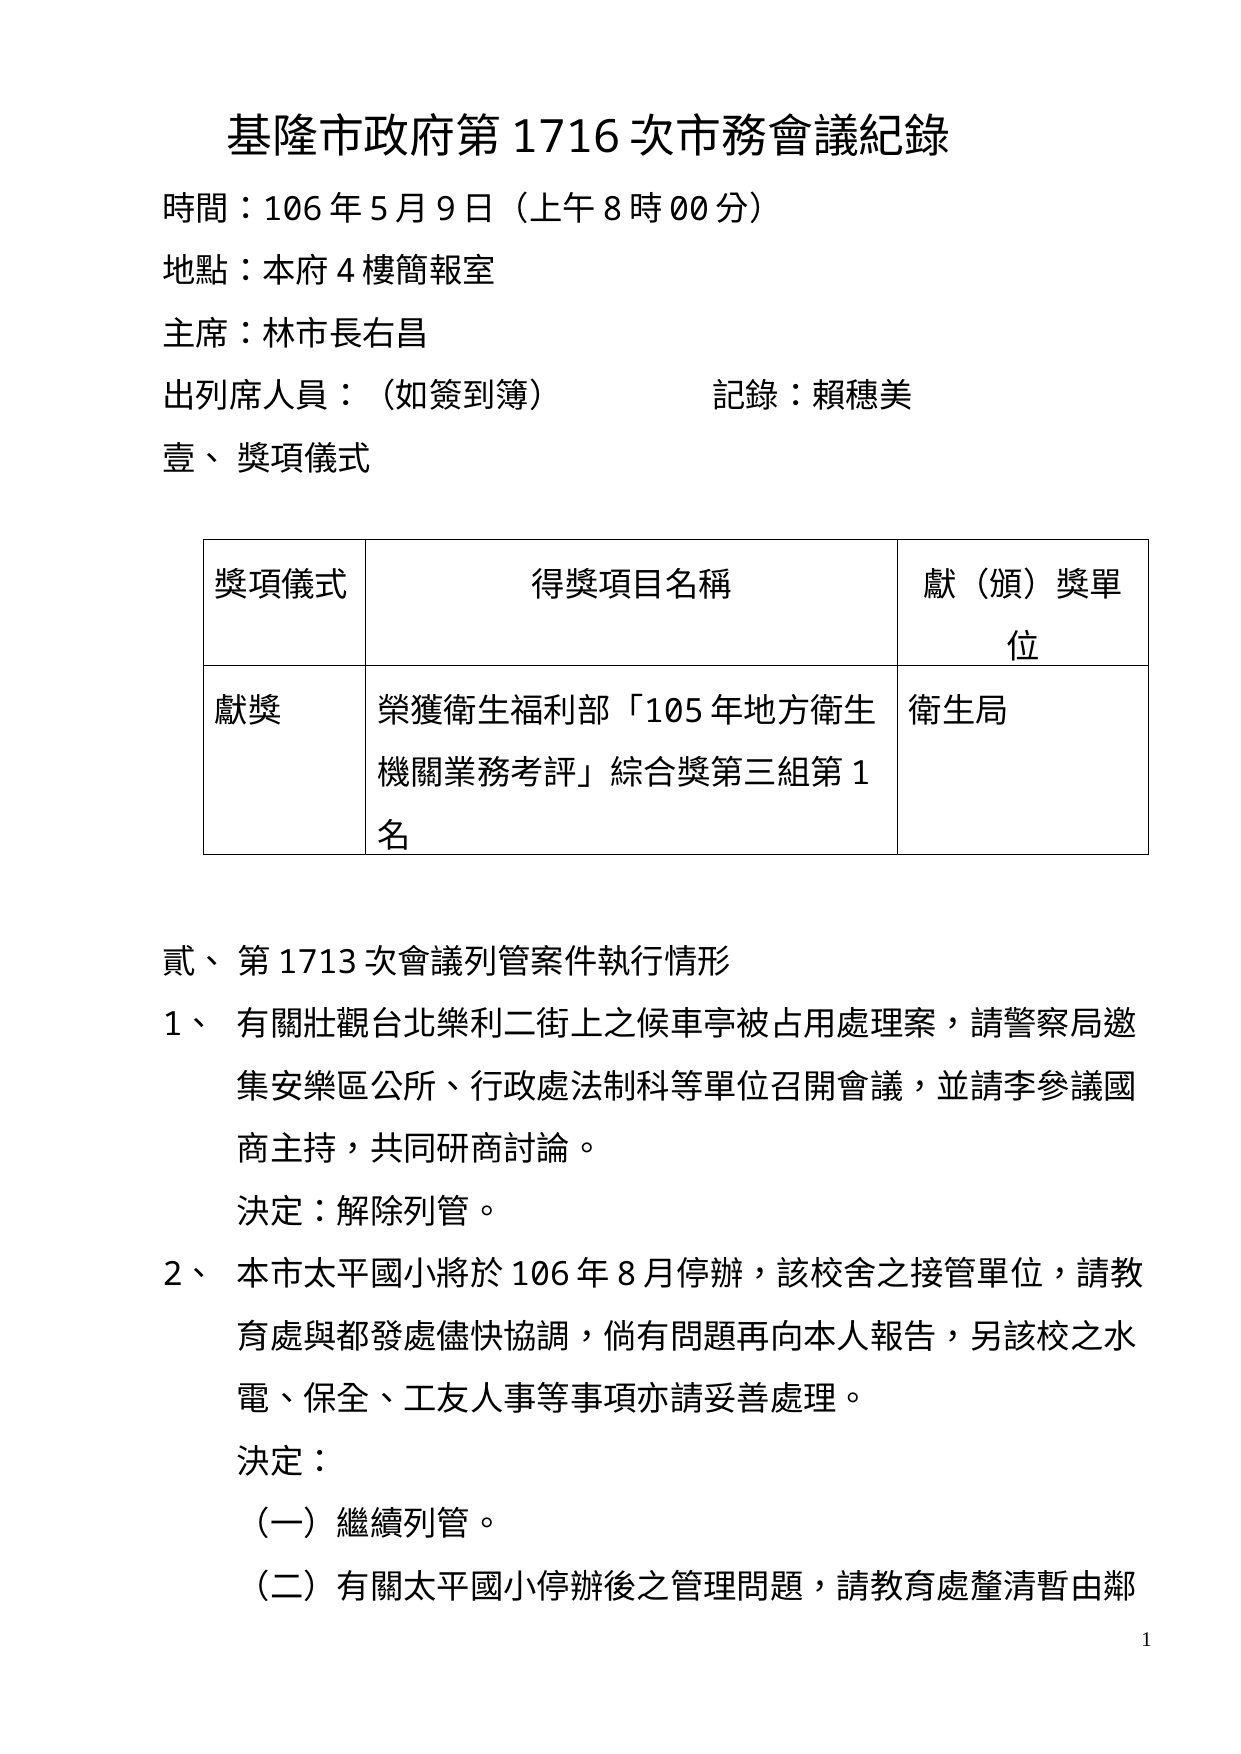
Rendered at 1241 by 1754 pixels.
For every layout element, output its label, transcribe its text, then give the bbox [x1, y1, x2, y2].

list 第1713次會議列管案件執行情形 [162, 917, 1152, 979]
text （一）繼續列管。 [236, 1479, 1152, 1542]
text 決定：解除列管。 [236, 1167, 1152, 1229]
table_header 得獎項目名稱 [366, 540, 897, 665]
text 地點：本府4樓簡報室 [139, 226, 1152, 289]
list 獎項儀式 [162, 414, 1152, 476]
text 基隆市政府第1716次市務會議紀錄 [89, 108, 1152, 164]
list 有關壯觀台北樂利二街上之候車亭被占用處理案，請警察局邀集安樂區公所、行政處法制科等單位召開會議，並請李參議國商主持，共同研商討論。 [162, 979, 1152, 1167]
text 出列席人員：（如簽到簿） 記錄：賴穗美 [139, 351, 1152, 414]
text 時間：106年5月9日（上午8時00分） [139, 164, 1152, 226]
table_cell 獻獎 [204, 666, 365, 853]
table_cell 榮獲衛生福利部「105年地方衛生機關業務考評」綜合獎第三組第1名 [366, 666, 897, 853]
table_header 獻（頒）獎單位 [898, 540, 1148, 665]
table_header 獎項儀式 [204, 540, 365, 665]
text 決定： [236, 1417, 1152, 1479]
table_cell 衛生局 [898, 666, 1148, 853]
text （二）有關太平國小停辦後之管理問題，請教育處釐清暫由鄰近學校港西國小之代管事項。另外，本案在未確定未來規劃方向前，可朝先行變更為非公用房地，暫由財政處管理維護辦理。 [236, 1542, 1152, 1604]
list 本市太平國小將於106年8月停辦，該校舍之接管單位，請教育處與都發處儘快協調，倘有問題再向本人報告，另該校之水電、保全、工友人事等事項亦請妥善處理。 [162, 1229, 1152, 1417]
text 主席：林市長右昌 [139, 289, 1152, 351]
